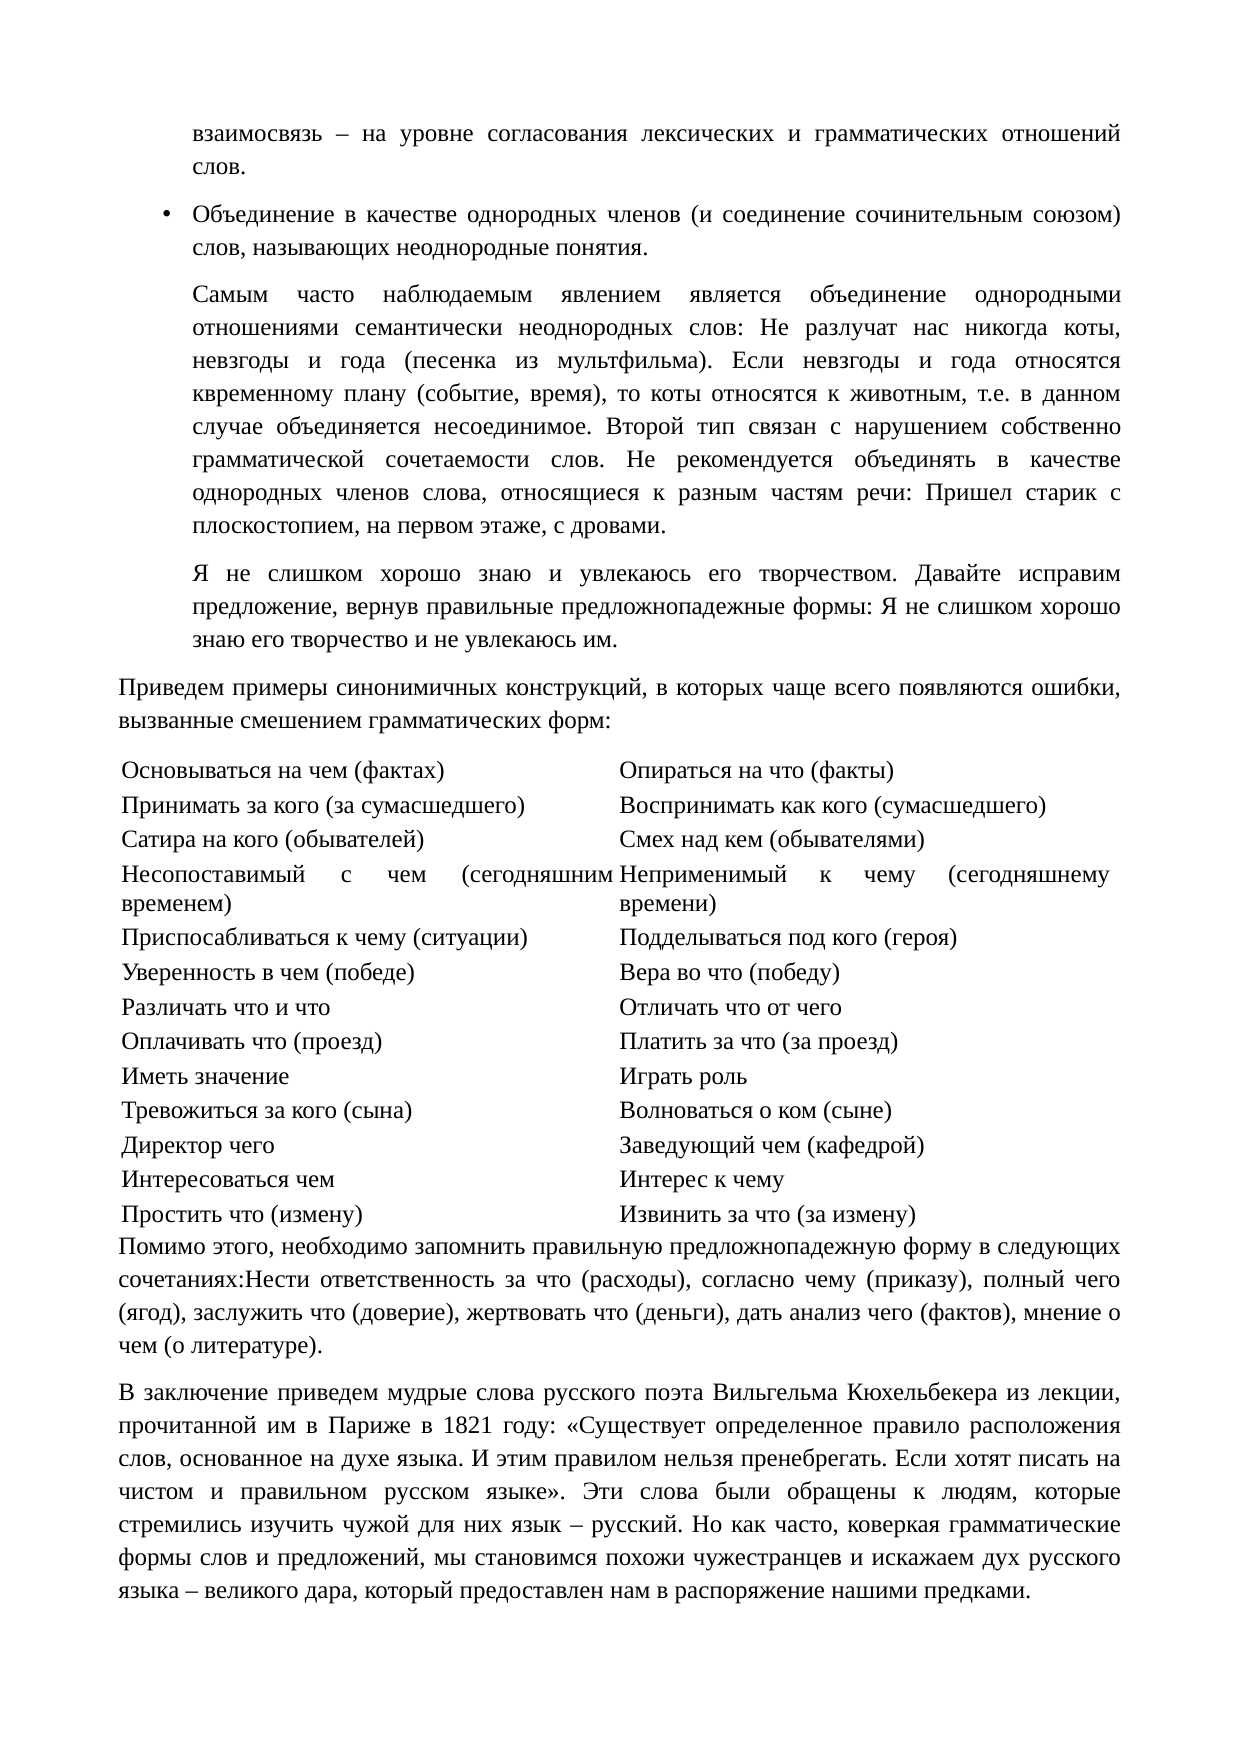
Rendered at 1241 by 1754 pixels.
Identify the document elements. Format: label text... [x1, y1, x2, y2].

table_cell Директор чего [118, 1127, 616, 1162]
table_cell Сатира на кого (обывателей) [118, 822, 616, 856]
table_cell Принимать за кого (за сумасшедшего) [118, 787, 616, 822]
table_cell Воспринимать как кого (сумасшедшего) [616, 787, 1113, 822]
table_cell Оплачивать что (проезд) [118, 1023, 616, 1058]
table_header Опираться на что (факты) [616, 753, 1113, 787]
table_cell Различать что и что [118, 989, 616, 1023]
table_cell Иметь значение [118, 1058, 616, 1092]
table_cell Извинить за что (за измену) [616, 1196, 1113, 1231]
table_cell Приспосабливаться к чему (ситуации) [118, 920, 616, 954]
table_cell Платить за что (за проезд) [616, 1023, 1113, 1058]
list Самым часто наблюдаемым явлением является объединение однородными отношениями семантически неоднородных слов: Не разлучат нас никогда коты, невзгоды и года (песенка из мультфильма). Если невзгоды и года относятся квременному плану (событие, время), то коты относятся к животным, т.е. в данном случае объединяется несоединимое. Второй тип связан с нарушением собственно грамматической сочетаемости слов. Не рекомендуется объединять в качестве однородных членов слова, относящиеся к разным частям речи: Пришел старик с плоскостопием, на первом этаже, с дровами. [162, 279, 1122, 539]
table_cell Волноваться о ком (сыне) [616, 1093, 1113, 1127]
table_cell Играть роль [616, 1058, 1113, 1092]
table_cell Уверенность в чем (победе) [118, 954, 616, 989]
text Помимо этого, необходимо запомнить правильную предложнопадежную форму в следующих сочетаниях:Нести ответственность за что (расходы), согласно чему (приказу), полный чего (ягод), заслужить что (доверие), жертвовать что (деньги), дать анализ чего (фактов), мнение о чем (о литературе). [118, 1231, 1122, 1358]
table_cell Подделываться под кого (героя) [616, 920, 1113, 954]
table_cell Интерес к чему [616, 1162, 1113, 1196]
table_cell Смех над кем (обывателями) [616, 822, 1113, 856]
table_cell Заведующий чем (кафедрой) [616, 1127, 1113, 1162]
table_cell Вера во что (победу) [616, 954, 1113, 989]
list Объединение в качестве однородных членов (и соединение сочинительным союзом) слов, называющих неоднородные понятия. [162, 199, 1122, 261]
table_cell Интересоваться чем [118, 1162, 616, 1196]
table_cell Отличать что от чего [616, 989, 1113, 1023]
list Я не слишком хорошо знаю и увлекаюсь его творчеством. Давайте исправим предложение, вернув правильные предложнопадежные формы: Я не слишком хорошо знаю его творчество и не увлекаюсь им. [162, 558, 1122, 653]
table_cell Неприменимый к чему (сегодняшнему времени) [616, 856, 1113, 919]
text В заключение приведем мудрые слова русского поэта Вильгельма Кюхельбекера из лекции, прочитанной им в Париже в 1821 году: «Существует определенное правило расположения слов, основанное на духе языка. И этим правилом нельзя пренебрегать. Если хотят писать на чистом и правильном русском языке». Эти слова были обращены к людям, которые стремились изучить чужой для них язык – русский. Но как часто, коверкая грамматические формы слов и предложений, мы становимся похожи чужестранцев и искажаем дух русского языка – великого дара, который предоставлен нам в распоряжение нашими предками. [118, 1377, 1122, 1604]
table_cell Тревожиться за кого (сына) [118, 1093, 616, 1127]
table_cell Простить что (измену) [118, 1196, 616, 1231]
list взаимосвязь – на уровне согласования лексических и грамматических отношений слов. [162, 118, 1122, 180]
table_header Основываться на чем (фактах) [118, 753, 616, 787]
table_cell Несопоставимый с чем (сегодняшним временем) [118, 856, 616, 919]
text Приведем примеры синонимичных конструкций, в которых чаще всего появляются ошибки, вызванные смешением грамматических форм: [118, 672, 1122, 733]
